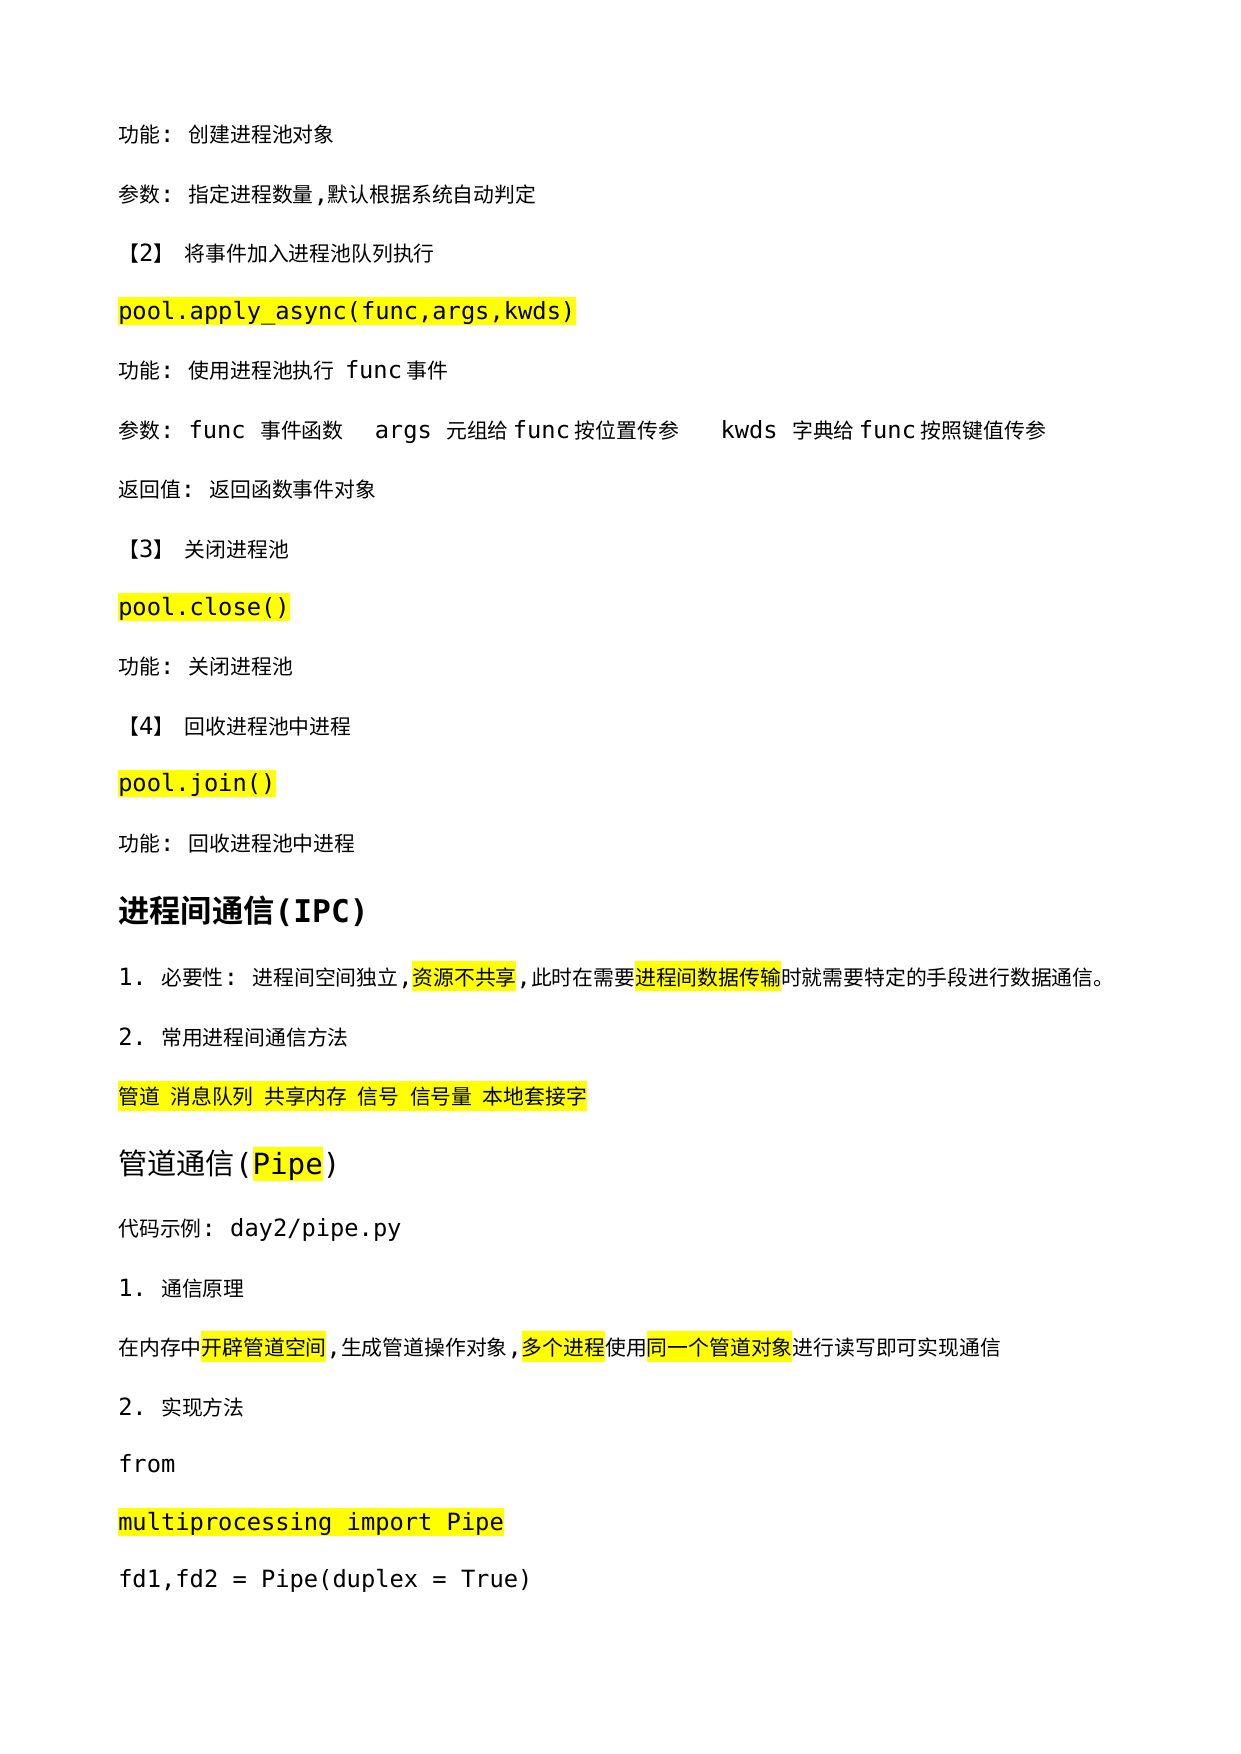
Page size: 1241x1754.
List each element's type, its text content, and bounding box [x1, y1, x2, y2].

text from [118, 1451, 1122, 1478]
text 1. 必要性: 进程间空间独立,资源不共享,此时在需要进程间数据传输时就需要特定的手段进行数据通信。 [118, 961, 1122, 991]
text fd1,fd2 = Pipe(duplex = True) [118, 1565, 1122, 1593]
text 代码示例: day2/pipe.py [118, 1212, 1122, 1242]
text 功能: 创建进程池对象 [118, 118, 1122, 148]
text 功能: 关闭进程池 [118, 650, 1122, 681]
text multiprocessing import Pipe [118, 1508, 1122, 1536]
text pool.close() [118, 593, 1122, 621]
text 2. 常用进程间通信方法 [118, 1021, 1122, 1051]
text 返回值: 返回函数事件对象 [118, 474, 1122, 504]
text 在内存中开辟管道空间,生成管道操作对象,多个进程使用同一个管道对象进行读写即可实现通信 [118, 1331, 1122, 1362]
text 【3】 关闭进程池 [118, 533, 1122, 564]
text pool.apply_async(func,args,kwds) [118, 297, 1122, 325]
text 功能: 使用进程池执行 func事件 [118, 354, 1122, 384]
text 进程间通信(IPC) [118, 887, 1122, 932]
text pool.join() [118, 770, 1122, 797]
text 1. 通信原理 [118, 1272, 1122, 1302]
text 功能: 回收进程池中进程 [118, 827, 1122, 857]
text 管道 消息队列 共享内存 信号 信号量 本地套接字 [118, 1081, 1122, 1111]
text 【2】 将事件加入进程池队列执行 [118, 237, 1122, 268]
text 管道通信(Pipe) [118, 1140, 1122, 1183]
text 参数: 指定进程数量,默认根据系统自动判定 [118, 178, 1122, 208]
text 参数: func 事件函数 args 元组给func按位置传参 kwds 字典给func按照键值传参 [118, 414, 1122, 444]
text 2. 实现方法 [118, 1391, 1122, 1421]
text 【4】 回收进程池中进程 [118, 710, 1122, 740]
